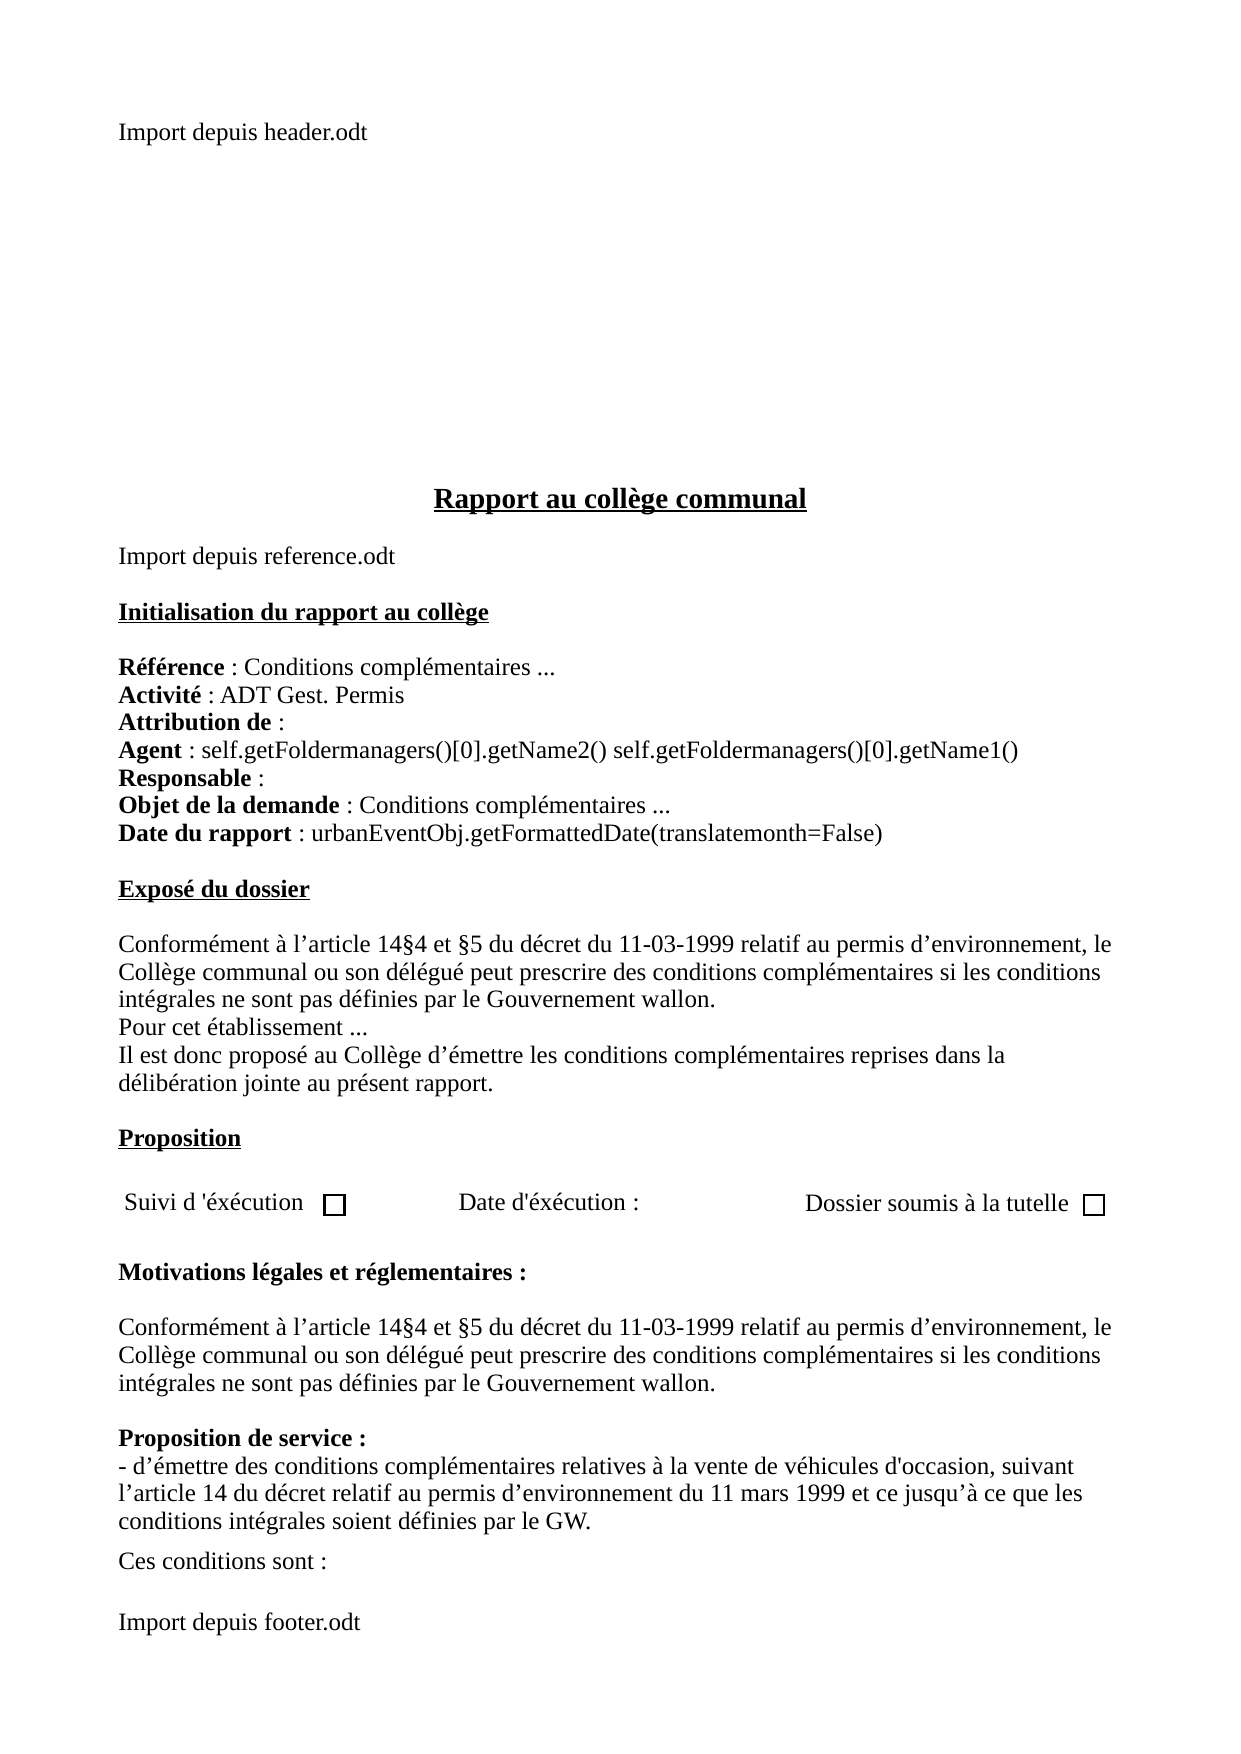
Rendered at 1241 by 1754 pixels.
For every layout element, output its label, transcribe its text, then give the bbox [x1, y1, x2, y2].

text Import depuis reference.odt [118, 542, 1122, 570]
table_header Dossier soumis à la tutelle [799, 1180, 1122, 1230]
text Objet de la demande : Conditions complémentaires ... [118, 792, 1122, 819]
title Motivations légales et réglementaires : [118, 1258, 1122, 1286]
table_header Date d'éxécution : [453, 1180, 799, 1230]
text - d’émettre des conditions complémentaires relatives à la vente de véhicules d'occasion, suivant l’article 14 du décret relatif au permis d’environnement du 11 mars 1999 et ce jusqu’à ce que les conditions intégrales soient définies par le GW. [118, 1452, 1122, 1535]
text Date du rapport : urbanEventObj.getFormattedDate(translatemonth=False) [118, 819, 1122, 847]
title Exposé du dossier [118, 875, 1122, 902]
title Initialisation du rapport au collège [118, 598, 1122, 625]
text Import depuis header.odt [118, 118, 539, 146]
table_header Suivi d 'éxécution [118, 1180, 453, 1230]
title Rapport au collège communal [118, 482, 1122, 514]
text Ces conditions sont : [118, 1547, 1122, 1575]
title Proposition de service : [118, 1424, 1122, 1452]
text Il est donc proposé au Collège d’émettre les conditions complémentaires reprises dans la délibération jointe au présent rapport. [118, 1041, 1122, 1096]
text Responsable : [118, 764, 1122, 792]
text Pour cet établissement ... [118, 1013, 1122, 1041]
text Activité : ADT Gest. Permis [118, 681, 1122, 708]
text Attribution de : [118, 708, 1122, 736]
text Agent : self.getFoldermanagers()[0].getName2() self.getFoldermanagers()[0].getName1() [118, 736, 1122, 764]
title Proposition [118, 1124, 1122, 1152]
text Conformément à l’article 14§4 et §5 du décret du 11-03-1999 relatif au permis d’environnement, le Collège communal ou son délégué peut prescrire des conditions complémentaires si les conditions intégrales ne sont pas définies par le Gouvernement wallon. [118, 1313, 1122, 1396]
text Référence : Conditions complémentaires ... [118, 653, 1122, 681]
text Conformément à l’article 14§4 et §5 du décret du 11-03-1999 relatif au permis d’environnement, le Collège communal ou son délégué peut prescrire des conditions complémentaires si les conditions intégrales ne sont pas définies par le Gouvernement wallon. [118, 930, 1122, 1013]
